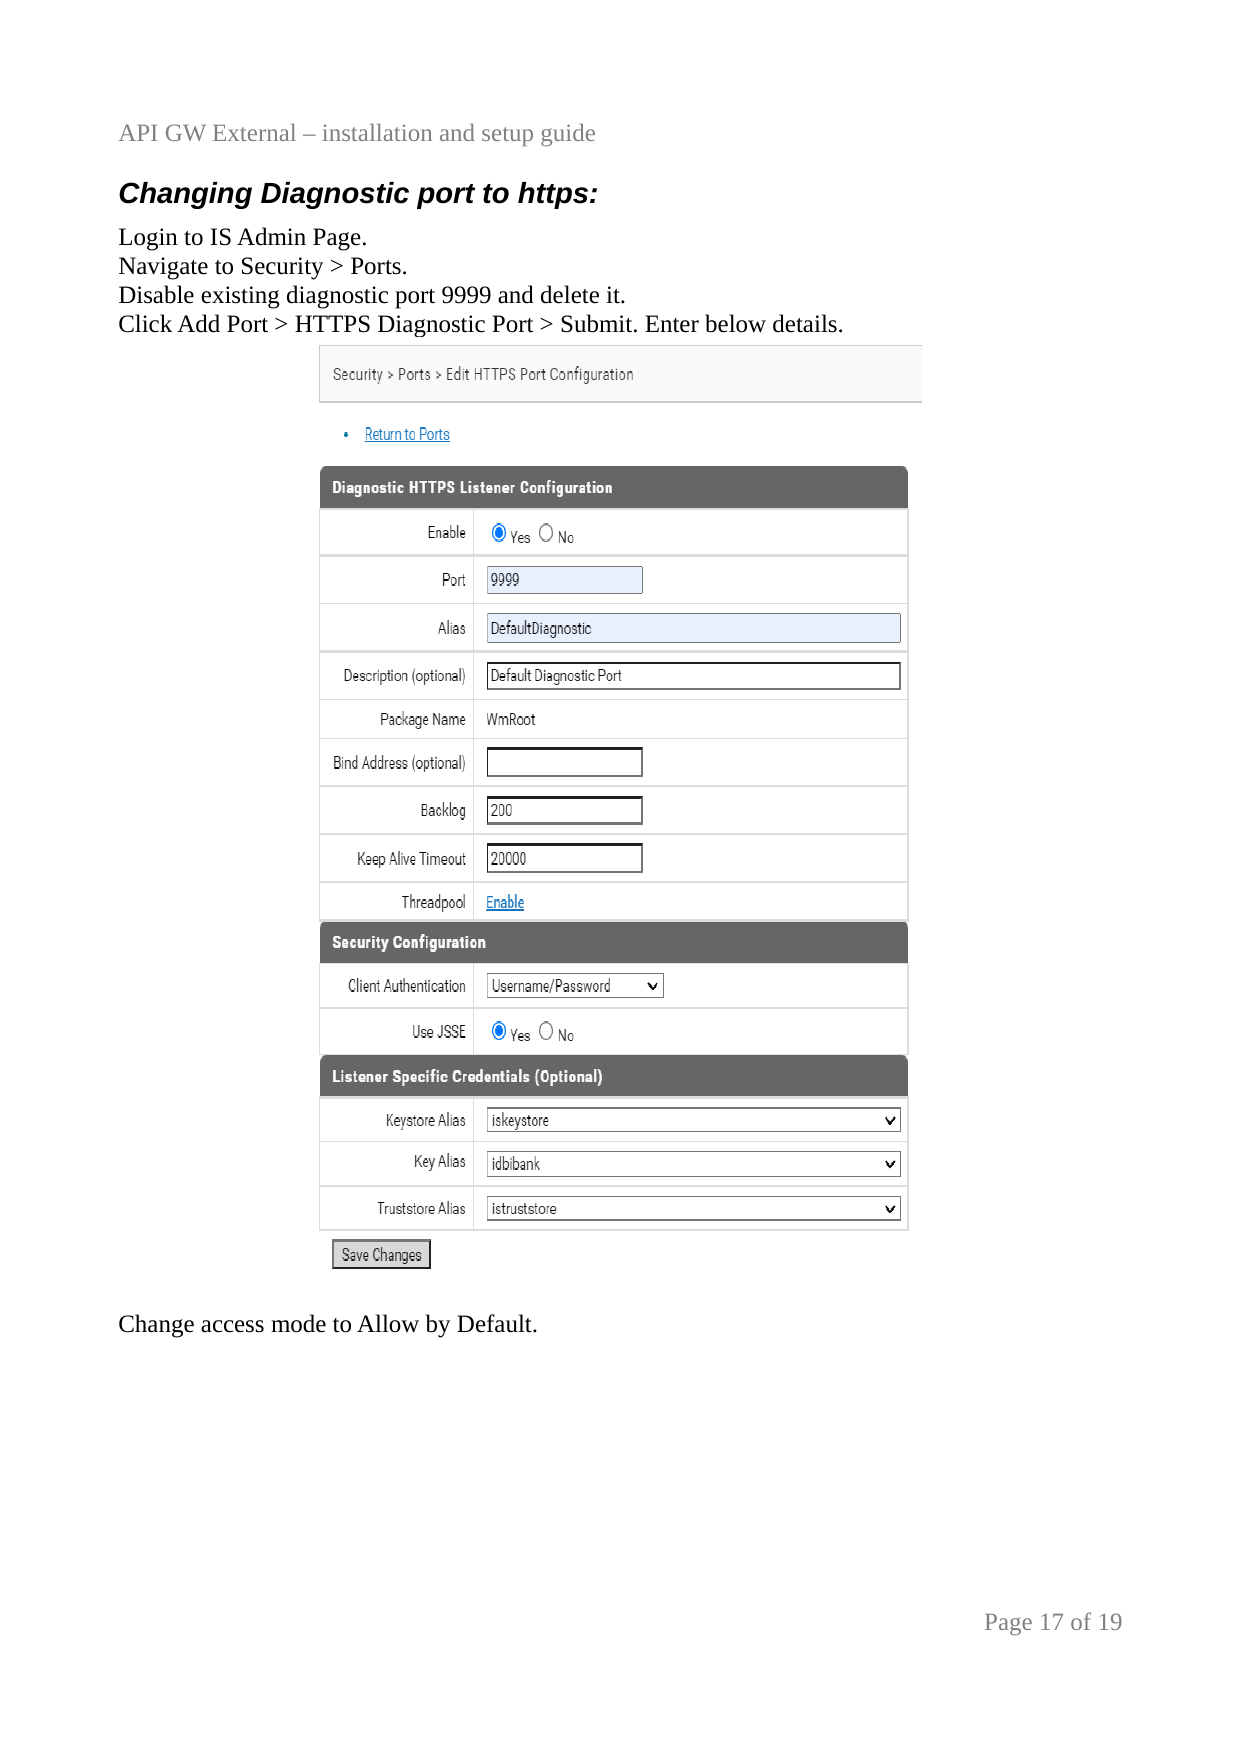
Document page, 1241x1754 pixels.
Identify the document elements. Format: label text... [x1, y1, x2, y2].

text Change access mode to Allow by Default. [118, 1309, 1122, 1338]
picture [318, 337, 923, 1281]
text Navigate to Security > Ports. [118, 251, 1122, 280]
subtitle Changing Diagnostic port to https: [118, 176, 1122, 210]
text Disable existing diagnostic port 9999 and delete it. [118, 280, 1122, 309]
text Login to IS Admin Page. [118, 222, 1122, 251]
text Click Add Port > HTTPS Diagnostic Port > Submit. Enter below details. [118, 309, 1122, 337]
